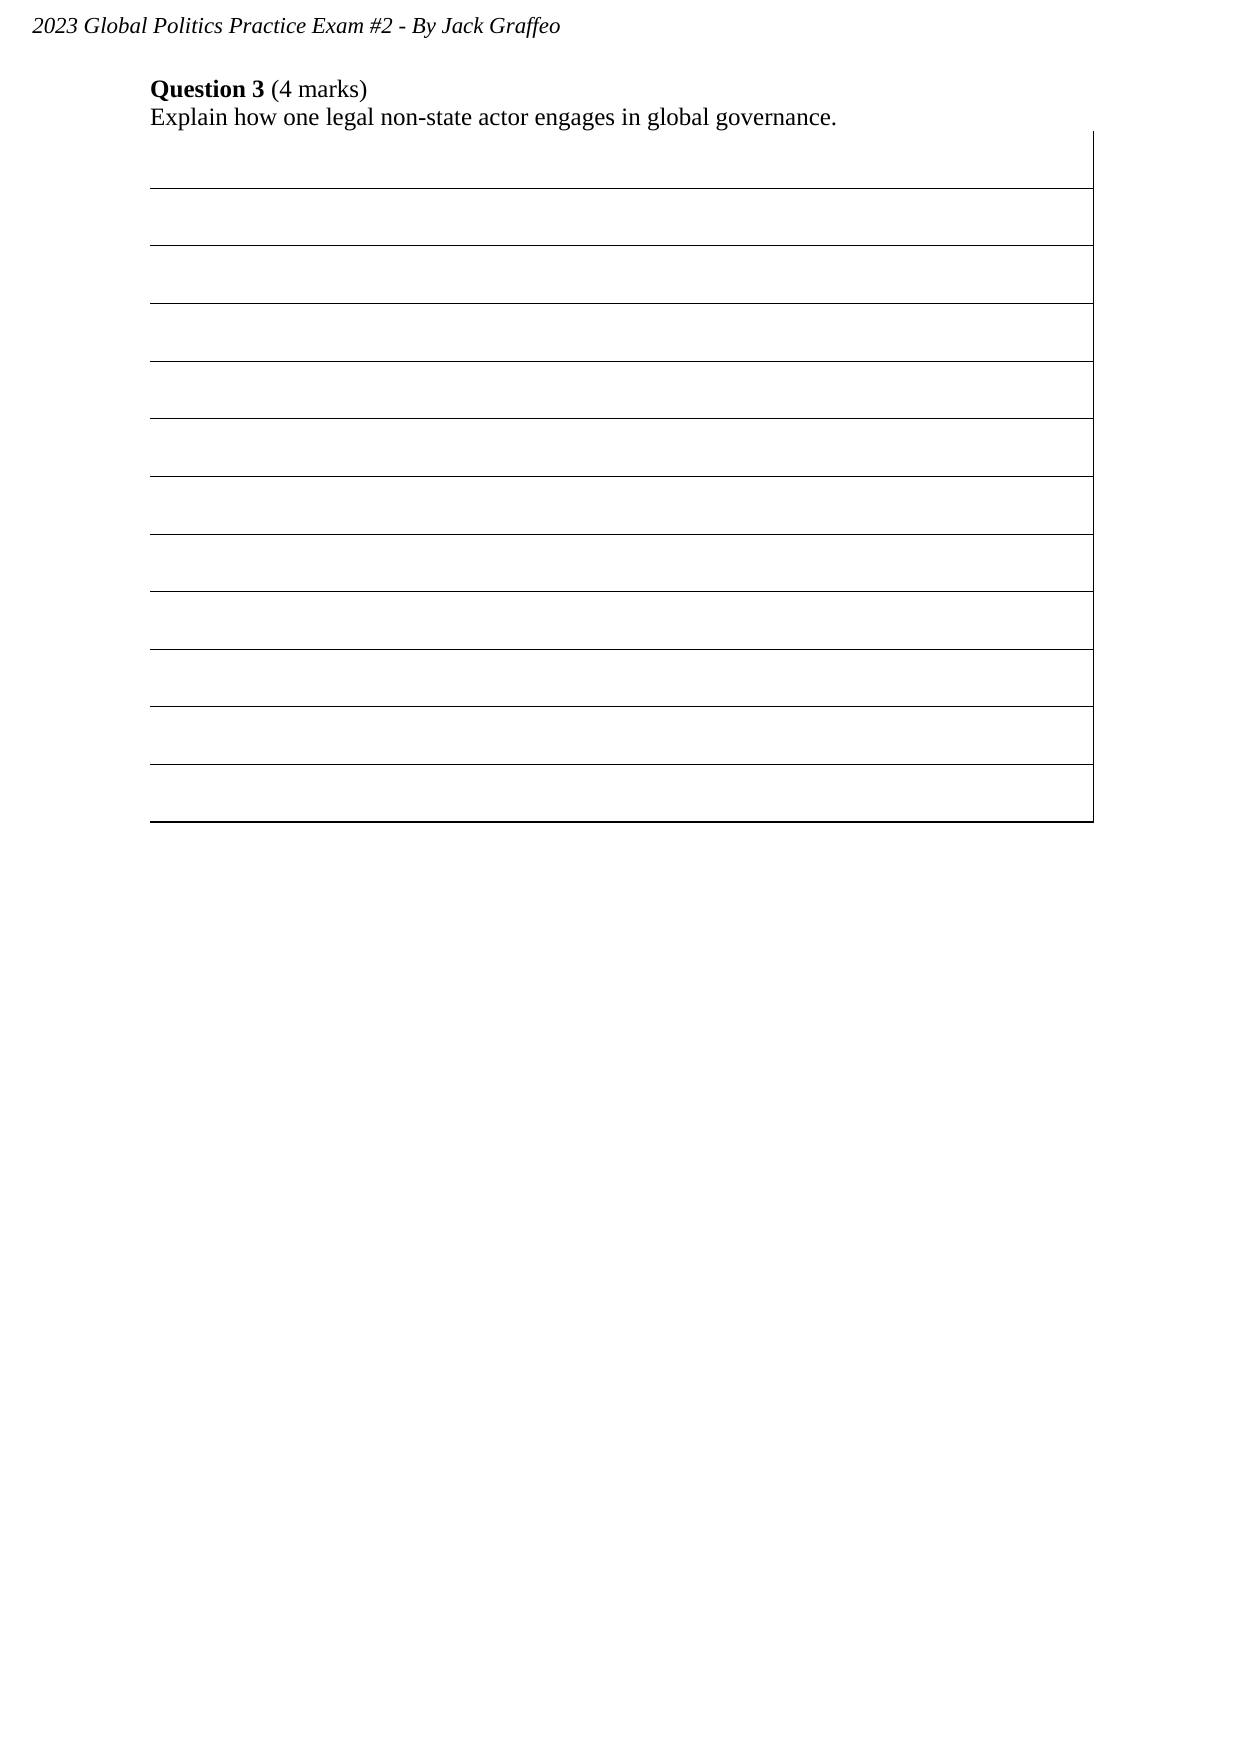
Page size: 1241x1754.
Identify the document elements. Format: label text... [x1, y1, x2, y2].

table_cell [150, 304, 1093, 361]
text Question 3 (4 marks) [150, 74, 1090, 102]
table_cell [150, 477, 1093, 533]
table_cell [150, 246, 1093, 303]
table_cell [150, 650, 1093, 706]
table_cell [150, 189, 1093, 245]
table_cell [150, 592, 1093, 649]
table_cell [150, 535, 1093, 591]
table_header [150, 131, 1093, 188]
table_cell [150, 707, 1093, 764]
table_cell [150, 765, 1093, 821]
table_cell [150, 362, 1093, 418]
table_cell [150, 419, 1093, 476]
text Explain how one legal non-state actor engages in global governance. [150, 102, 1090, 131]
